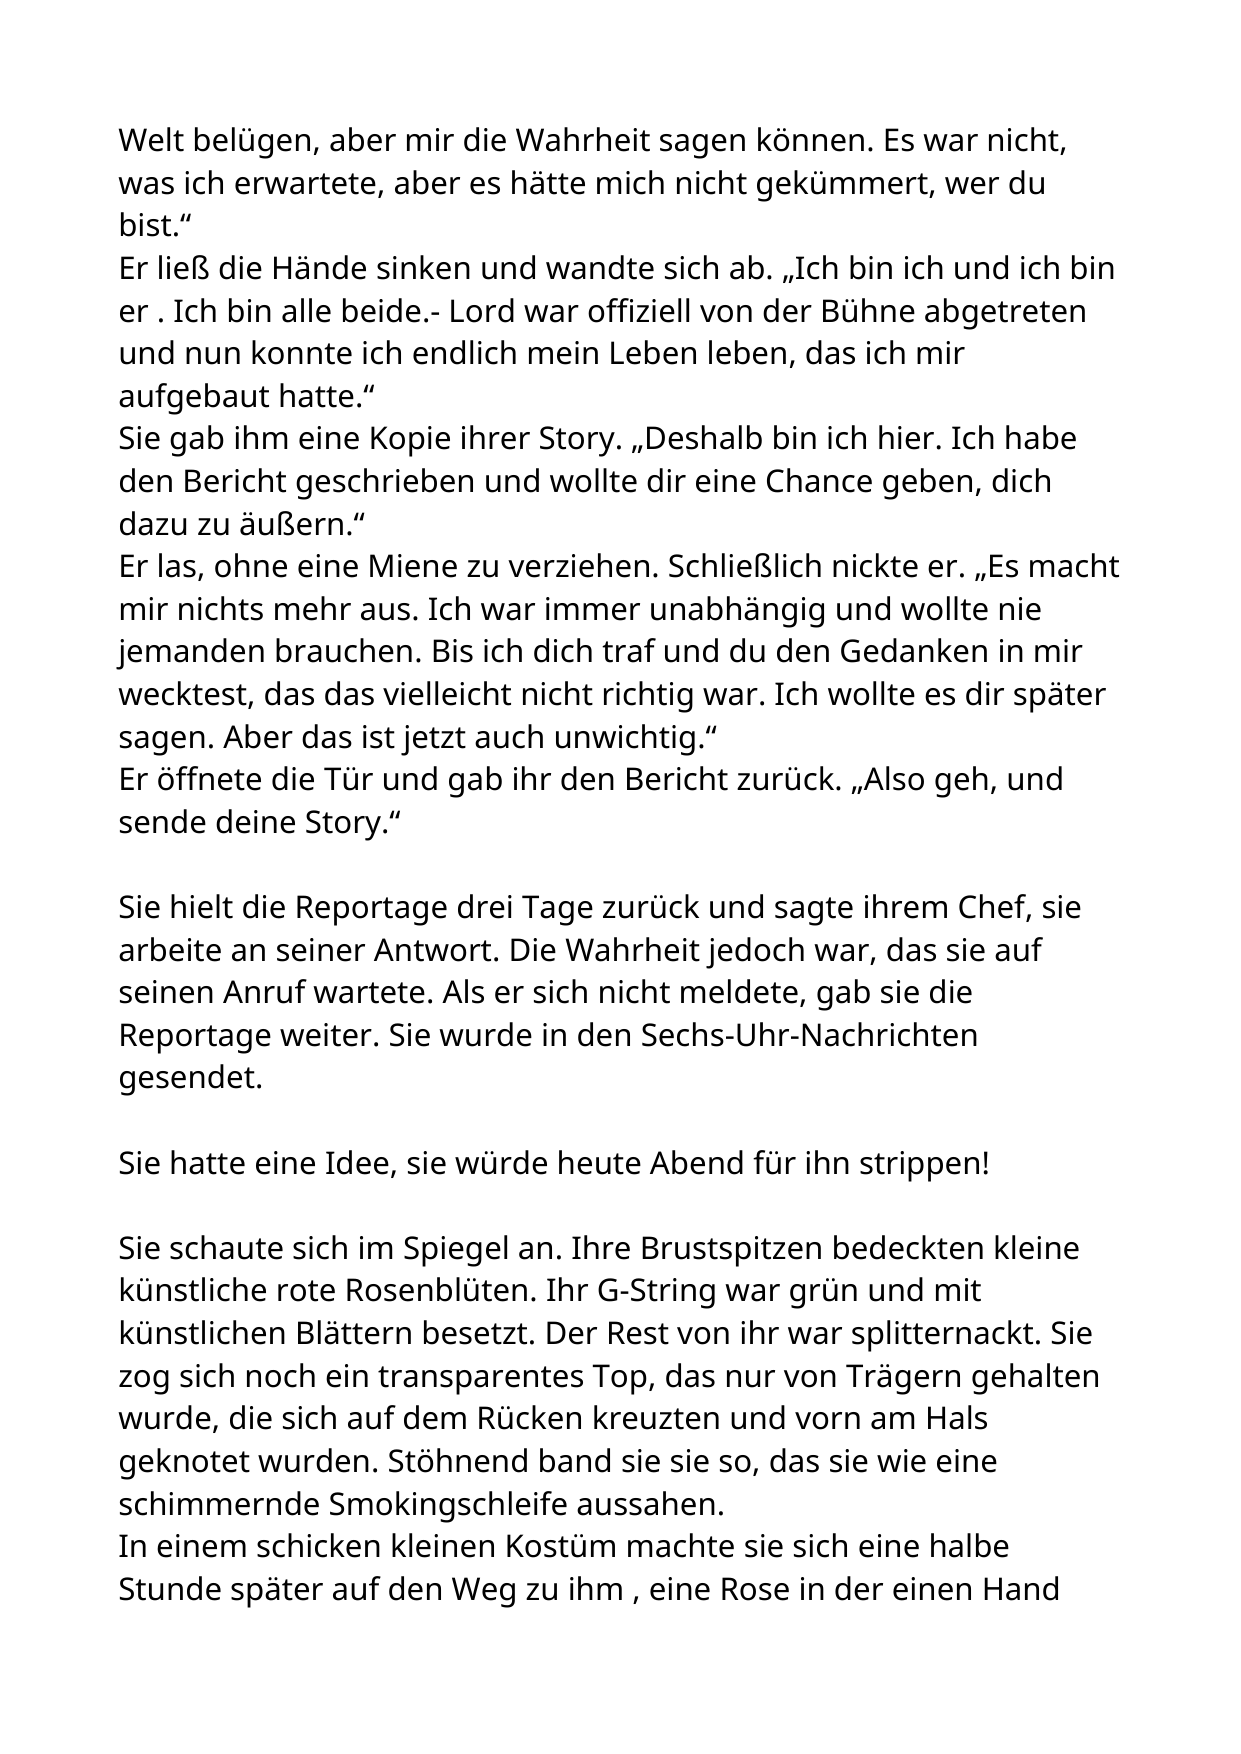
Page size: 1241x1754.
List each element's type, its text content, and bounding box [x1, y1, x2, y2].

text Sie schaute sich im Spiegel an. Ihre Brustspitzen bedeckten kleine künstliche rote Rosenblüten. Ihr G-String war grün und mit künstlichen Blättern besetzt. Der Rest von ihr war splitternackt. Sie zog sich noch ein transparentes Top, das nur von Trägern gehalten wurde, die sich auf dem Rücken kreuzten und vorn am Hals geknotet wurden. Stöhnend band sie sie so, das sie wie eine schimmernde Smokingschleife aussahen. [118, 1226, 1122, 1524]
text Sie hielt die Reportage drei Tage zurück und sagte ihrem Chef, sie arbeite an seiner Antwort. Die Wahrheit jedoch war, das sie auf seinen Anruf wartete. Als er sich nicht meldete, gab sie die Reportage weiter. Sie wurde in den Sechs-Uhr-Nachrichten gesendet. [118, 885, 1122, 1098]
text Er öffnete die Tür und gab ihr den Bericht zurück. „Also geh, und sende deine Story.“ [118, 757, 1122, 842]
text Sie hatte eine Idee, sie würde heute Abend für ihn strippen! [118, 1141, 1122, 1183]
text Er ließ die Hände sinken und wandte sich ab. „Ich bin ich und ich bin er . Ich bin alle beide.- Lord war offiziell von der Bühne abgetreten und nun konnte ich endlich mein Leben leben, das ich mir aufgebaut hatte.“ [118, 246, 1122, 416]
text In einem schicken kleinen Kostüm machte sie sich eine halbe Stunde später auf den Weg zu ihm , eine Rose in der einen Hand [118, 1524, 1122, 1609]
text Er las, ohne eine Miene zu verziehen. Schließlich nickte er. „Es macht mir nichts mehr aus. Ich war immer unabhängig und wollte nie jemanden brauchen. Bis ich dich traf und du den Gedanken in mir wecktest, das das vielleicht nicht richtig war. Ich wollte es dir später sagen. Aber das ist jetzt auch unwichtig.“ [118, 544, 1122, 757]
text Welt belügen, aber mir die Wahrheit sagen können. Es war nicht, was ich erwartete, aber es hätte mich nicht gekümmert, wer du bist.“ [118, 118, 1122, 246]
text Sie gab ihm eine Kopie ihrer Story. „Deshalb bin ich hier. Ich habe den Bericht geschrieben und wollte dir eine Chance geben, dich dazu zu äußern.“ [118, 416, 1122, 544]
